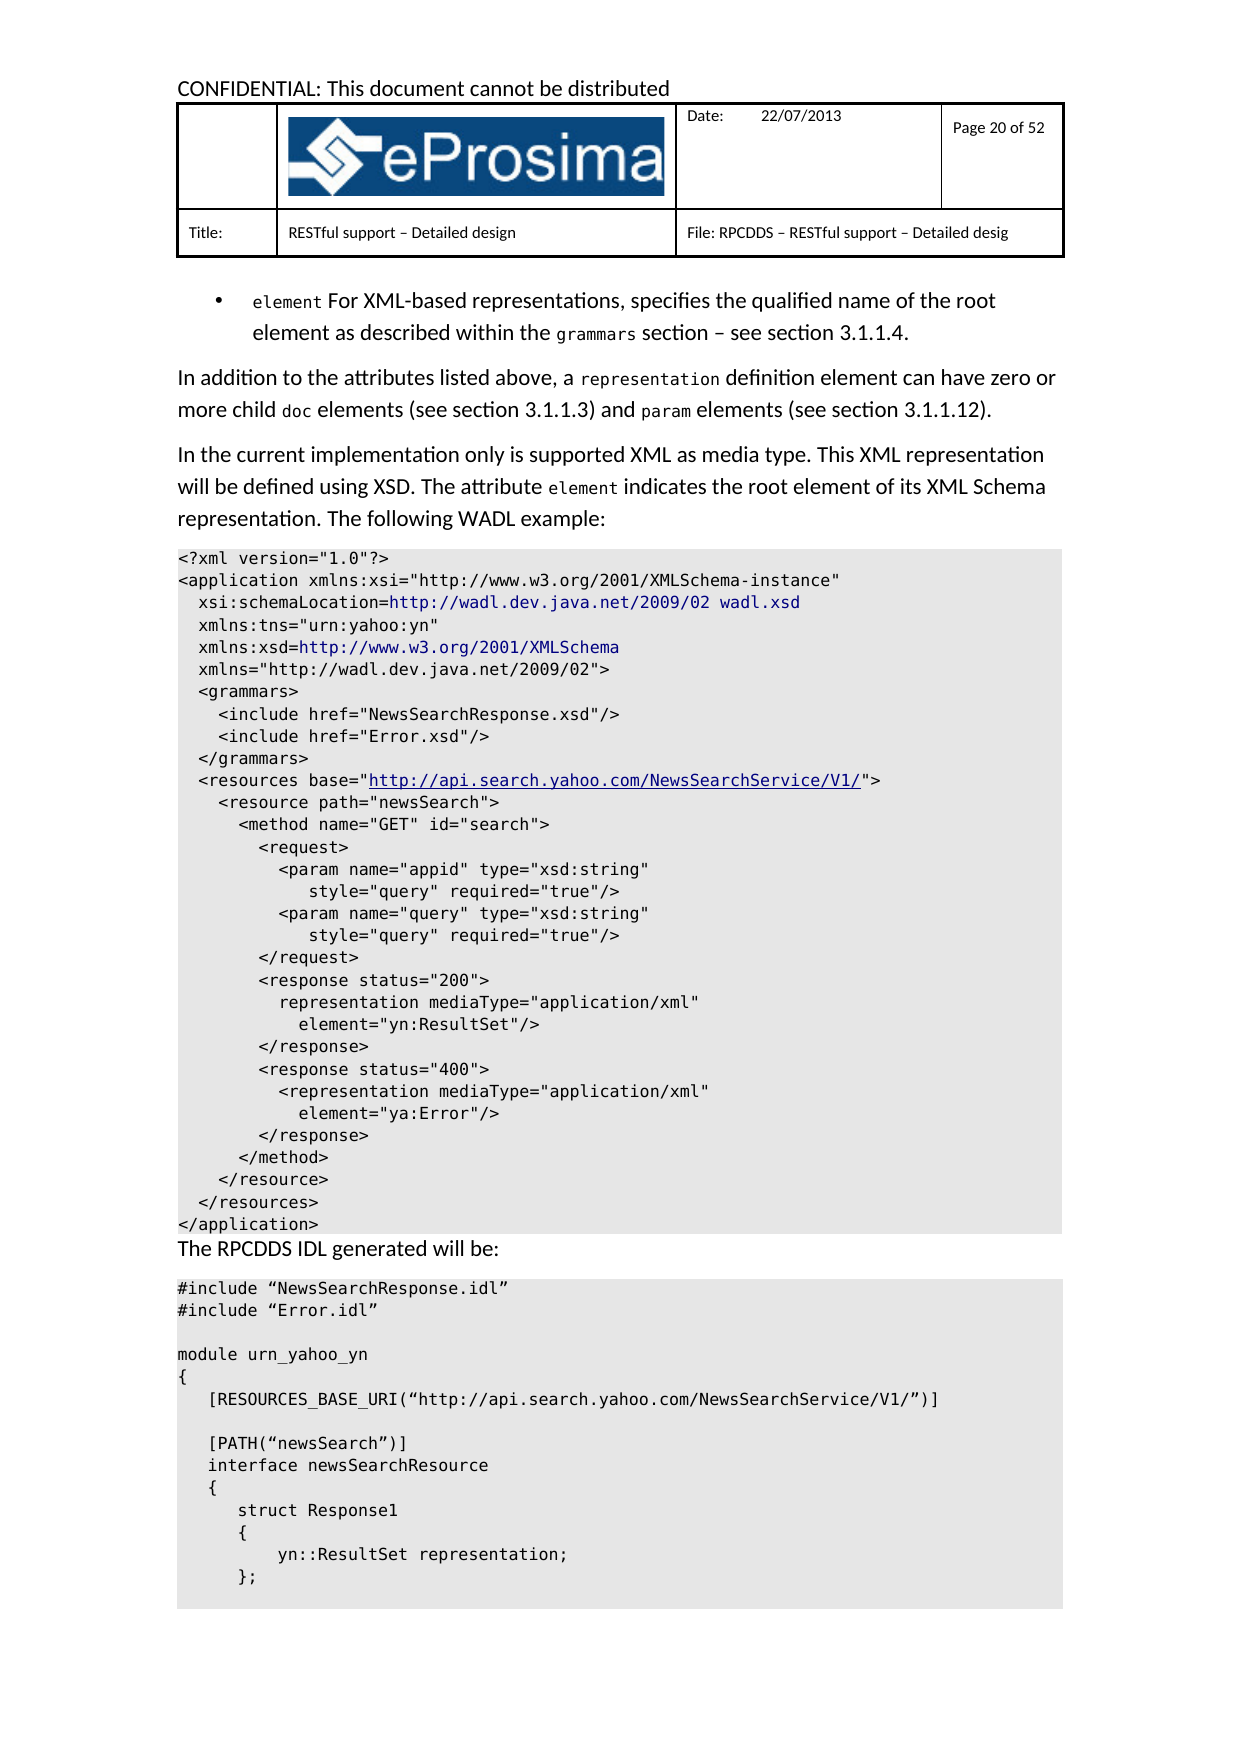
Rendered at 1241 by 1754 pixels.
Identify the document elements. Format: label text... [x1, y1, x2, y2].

table_header #include “NewsSearchResponse.idl” #include “Error.idl” module urn_yahoo_yn { [RESOURCES_BASE_URI(“http://api.search.yahoo.com/NewsSearchService/V1/”)] [PATH(“newsSearch”)] interface newsSearchResource { struct Response1 { yn::ResultSet representation; }; [177, 1279, 1063, 1609]
picture [288, 117, 665, 196]
text In the current implementation only is supported XML as media type. This XML representation will be defined using XSD. The attribute element indicates the root element of its XML Schema representation. The following WADL example: [177, 440, 1063, 532]
list element For XML-based representations, specifies the qualified name of the root element as described within the grammars section – see section 3.1.1.4. [215, 286, 1063, 346]
table_header <?xml version="1.0"?> <application xmlns:xsi="http://www.w3.org/2001/XMLSchema-instance" xsi:schemaLocation=http://wadl.dev.java.net/2009/02 wadl.xsd xmlns:tns="urn:yahoo:yn" xmlns:xsd=http://www.w3.org/2001/XMLSchema xmlns="http://wadl.dev.java.net/2009/02"> <grammars> <include href="NewsSearchResponse.xsd"/> <include href="Error.xsd"/> </grammars> <resources base="http://api.search.yahoo.com/NewsSearchService/V1/"> <resource path="newsSearch"> <method name="GET" id="search"> <request> <param name="appid" type="xsd:string" style="query" required="true"/> <param name="query" type="xsd:string" style="query" required="true"/> </request> <response status="200"> representation mediaType="application/xml" element="yn:ResultSet"/> </response> <response status="400"> <representation mediaType="application/xml" element="ya:Error"/> </response> </method> </resource> </resources> </application> [178, 549, 1062, 1234]
text In addition to the attributes listed above, a representation definition element can have zero or more child doc elements (see section 3.1.1.3) and param elements (see section 3.1.1.12). [177, 363, 1063, 423]
text The RPCDDS IDL generated will be: [177, 1234, 1063, 1262]
